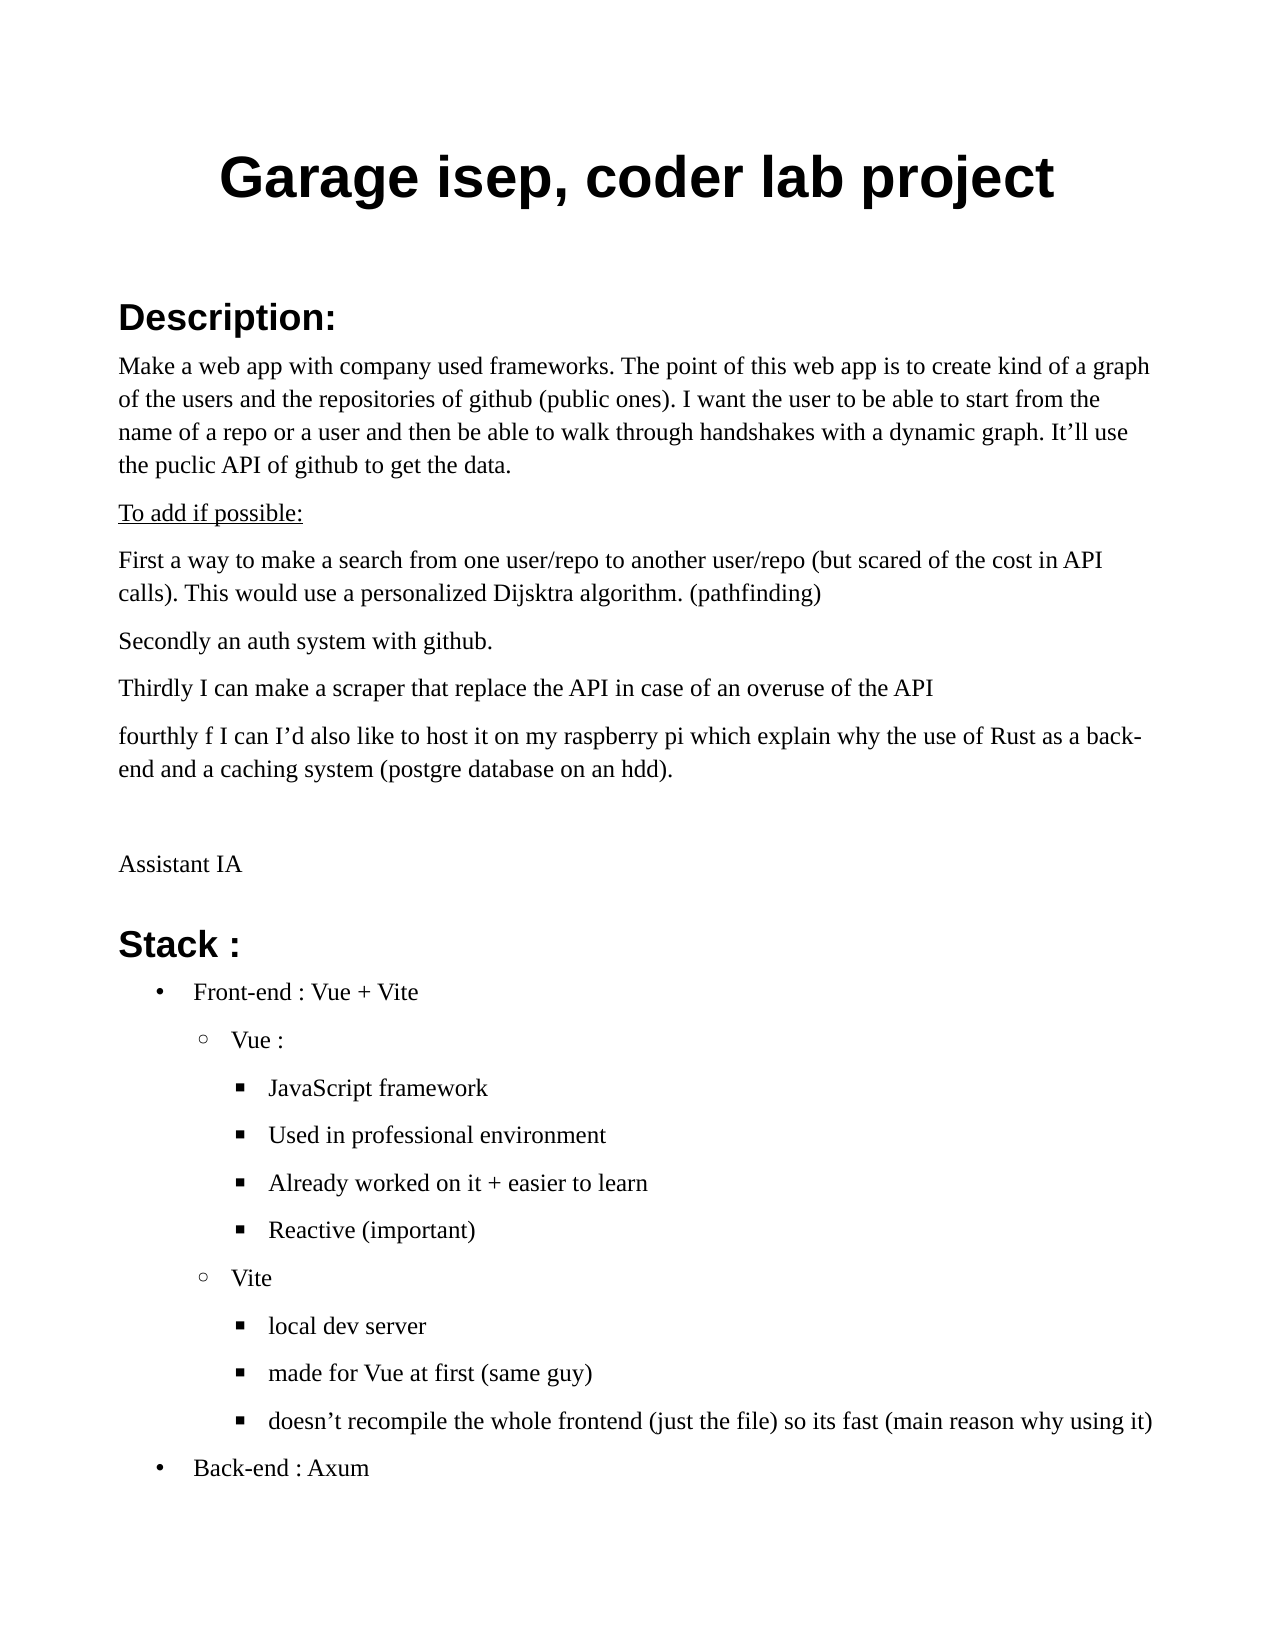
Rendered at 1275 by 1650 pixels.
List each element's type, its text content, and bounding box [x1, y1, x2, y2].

text To add if possible: [118, 498, 1157, 526]
list JavaScript framework [231, 1073, 1157, 1101]
text fourthly f I can I’d also like to host it on my raspberry pi which explain why the use of Rust as a back-end and a caching system (postgre database on an hdd). [118, 721, 1157, 783]
list made for Vue at first (same guy) [231, 1358, 1157, 1387]
text Thirdly I can make a scraper that replace the API in case of an overuse of the API [118, 673, 1157, 702]
list Vite [193, 1263, 1157, 1292]
list doesn’t recompile the whole frontend (just the file) so its fast (main reason why using it) [231, 1406, 1157, 1435]
list Front-end : Vue + Vite [156, 977, 1157, 1006]
list Already worked on it + easier to learn [231, 1168, 1157, 1197]
text Assistant IA [118, 849, 1157, 878]
list Used in professional environment [231, 1120, 1157, 1149]
text First a way to make a search from one user/repo to another user/repo (but scared of the cost in API calls). This would use a personalized Dijsktra algorithm. (pathfinding) [118, 545, 1157, 607]
title Garage isep, coder lab project [118, 143, 1157, 210]
list Back-end : Axum [156, 1453, 1157, 1482]
subtitle Stack : [118, 922, 1157, 965]
subtitle Description: [118, 295, 1157, 338]
text Make a web app with company used frameworks. The point of this web app is to create kind of a graph of the users and the repositories of github (public ones). I want the user to be able to start from the name of a repo or a user and then be able to walk through handshakes with a dynamic graph. It’ll use the puclic API of github to get the data. [118, 351, 1157, 479]
list Vue : [193, 1025, 1157, 1054]
list Reactive (important) [231, 1216, 1157, 1244]
list local dev server [231, 1311, 1157, 1339]
text Secondly an auth system with github. [118, 626, 1157, 654]
